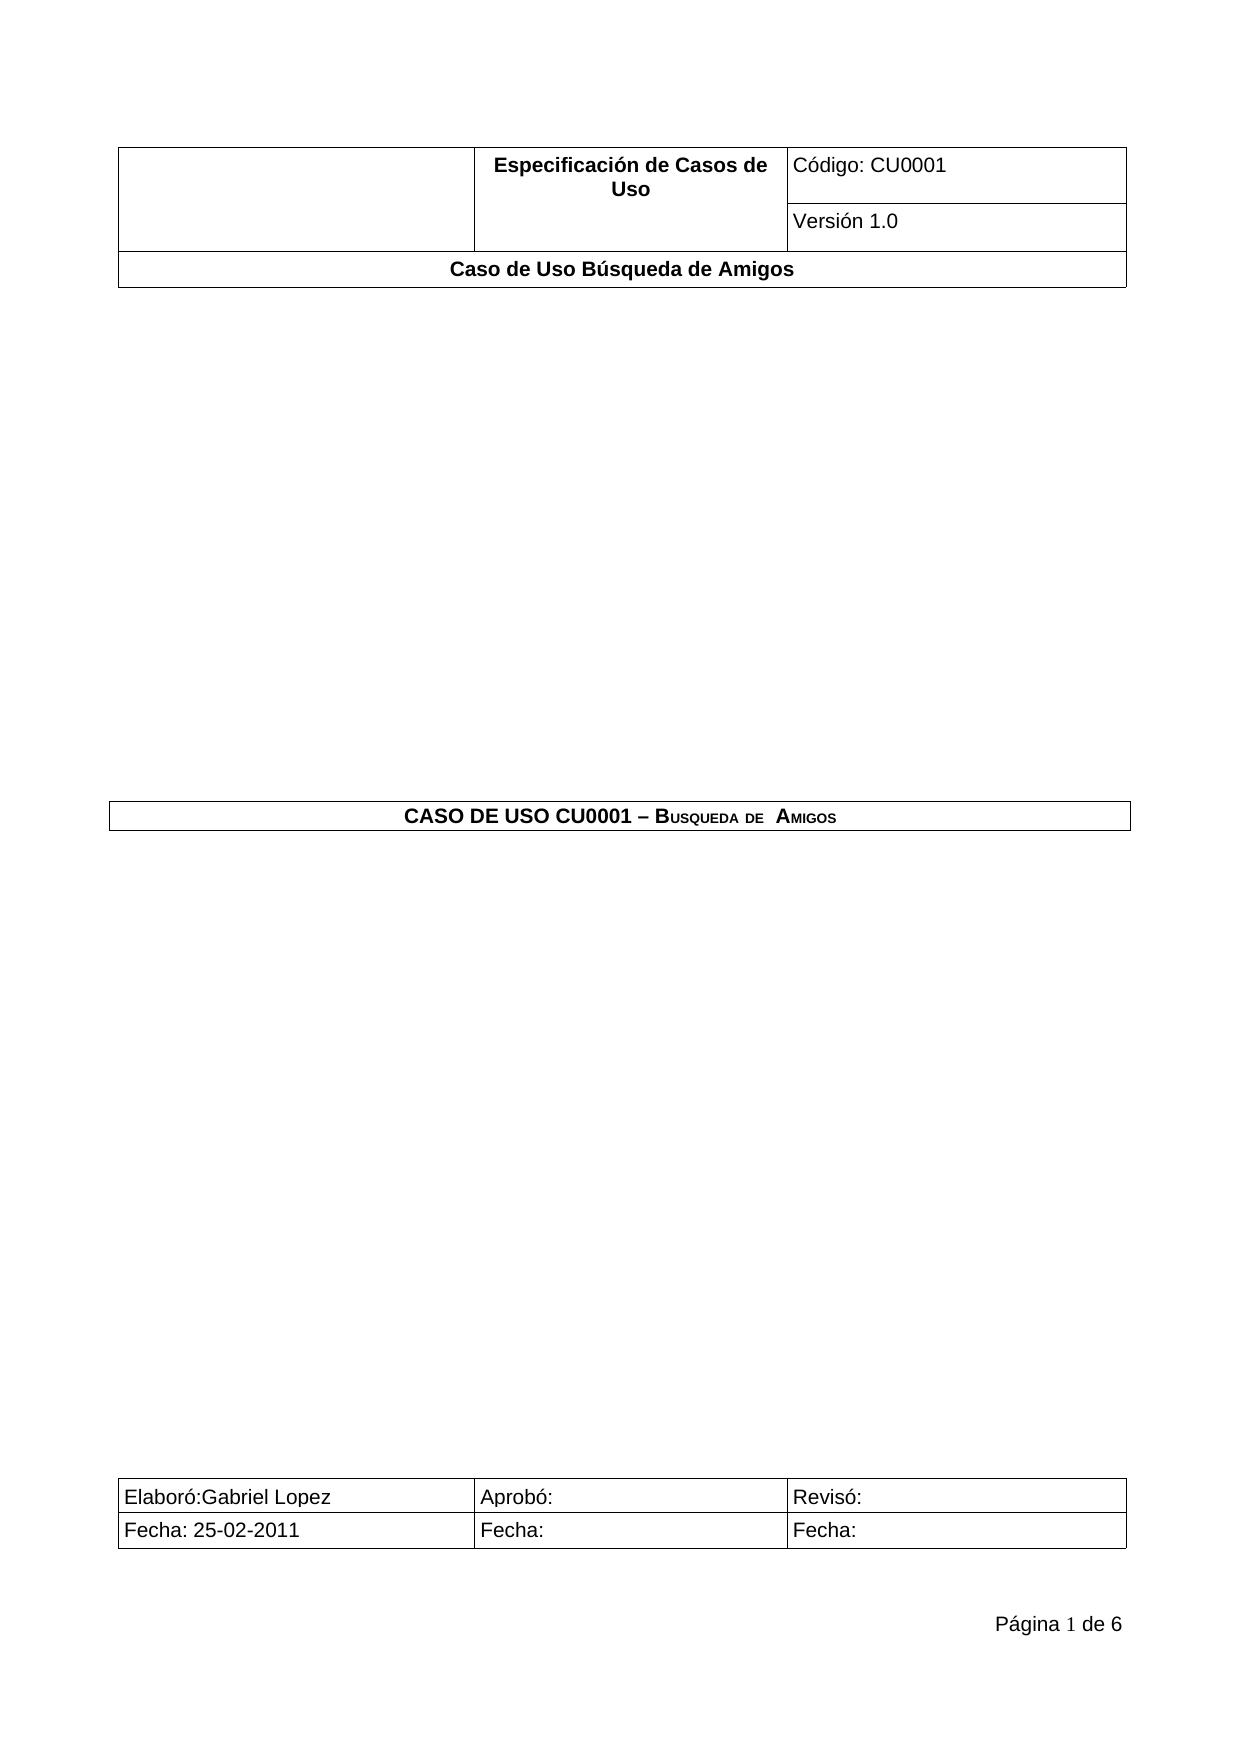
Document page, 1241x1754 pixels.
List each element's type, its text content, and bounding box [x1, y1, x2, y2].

table_cell Fecha: [788, 1513, 1126, 1547]
table_header Elaboró:Gabriel Lopez [119, 1479, 474, 1512]
table_header Revisó: [788, 1479, 1126, 1512]
table_header Aprobó: [475, 1479, 787, 1512]
text CASO DE USO CU0001 – Busqueda de Amigos [110, 802, 1130, 830]
table_cell Fecha: 25-02-2011 [119, 1513, 474, 1547]
table_cell Fecha: [475, 1513, 787, 1547]
